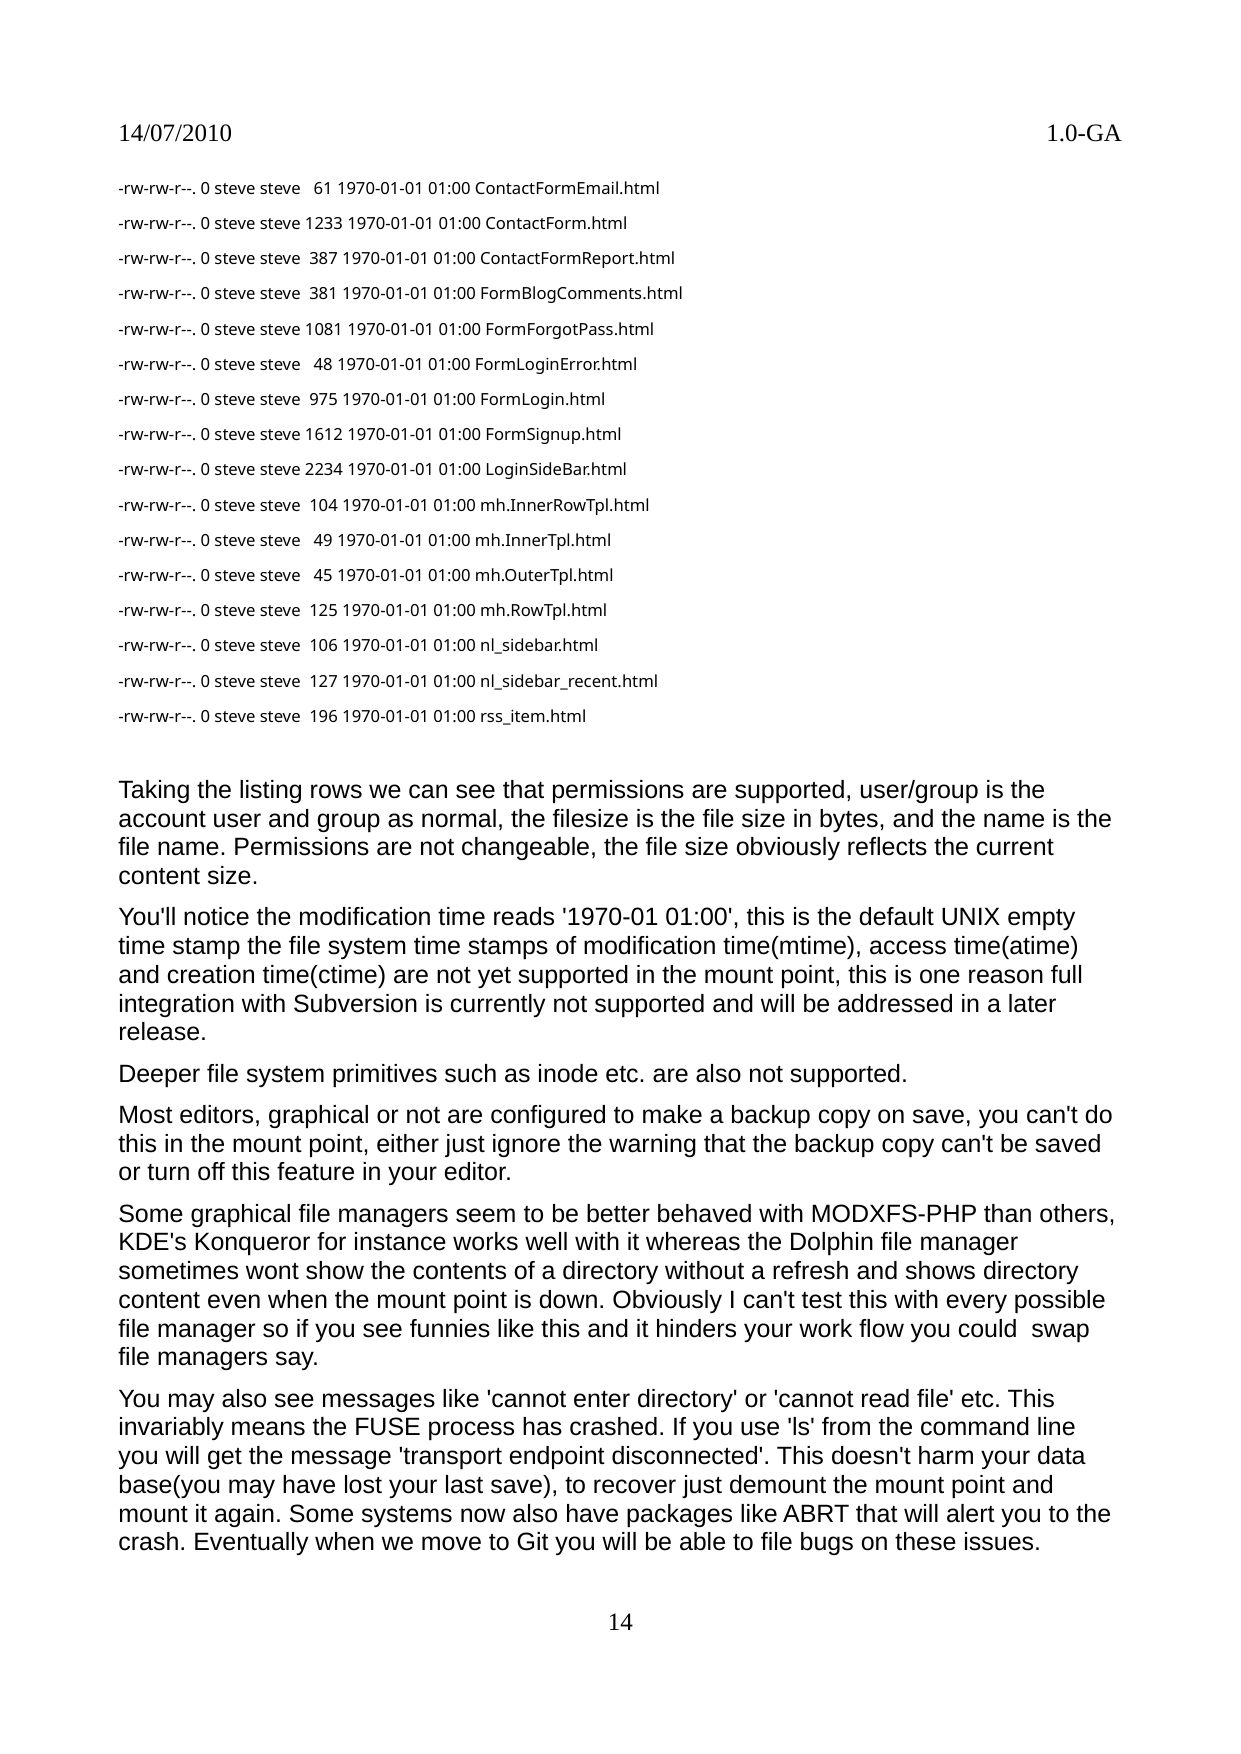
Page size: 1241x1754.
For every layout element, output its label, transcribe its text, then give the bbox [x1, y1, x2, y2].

text You'll notice the modification time reads '1970-01 01:00', this is the default UNIX empty time stamp the file system time stamps of modification time(mtime), access time(atime) and creation time(ctime) are not yet supported in the mount point, this is one reason full integration with Subversion is currently not supported and will be addressed in a later release. [118, 902, 1122, 1046]
text -rw-rw-r--. 0 steve steve 48 1970-01-01 01:00 FormLoginError.html [118, 352, 1122, 375]
text -rw-rw-r--. 0 steve steve 1612 1970-01-01 01:00 FormSignup.html [118, 423, 1122, 446]
text -rw-rw-r--. 0 steve steve 196 1970-01-01 01:00 rss_item.html [118, 704, 1122, 727]
text -rw-rw-r--. 0 steve steve 125 1970-01-01 01:00 mh.RowTpl.html [118, 599, 1122, 622]
text You may also see messages like 'cannot enter directory' or 'cannot read file' etc. This invariably means the FUSE process has crashed. If you use 'ls' from the command line you will get the message 'transport endpoint disconnected'. This doesn't harm your data base(you may have lost your last save), to recover just demount the mount point and mount it again. Some systems now also have packages like ABRT that will alert you to the crash. Eventually when we move to Git you will be able to file bugs on these issues. [118, 1384, 1122, 1556]
text Taking the listing rows we can see that permissions are supported, user/group is the account user and group as normal, the filesize is the file size in bytes, and the name is the file name. Permissions are not changeable, the file size obviously reflects the current content size. [118, 775, 1122, 890]
text -rw-rw-r--. 0 steve steve 387 1970-01-01 01:00 ContactFormReport.html [118, 247, 1122, 269]
text -rw-rw-r--. 0 steve steve 106 1970-01-01 01:00 nl_sidebar.html [118, 634, 1122, 657]
text -rw-rw-r--. 0 steve steve 1233 1970-01-01 01:00 ContactForm.html [118, 212, 1122, 234]
text -rw-rw-r--. 0 steve steve 975 1970-01-01 01:00 FormLogin.html [118, 388, 1122, 410]
text -rw-rw-r--. 0 steve steve 381 1970-01-01 01:00 FormBlogComments.html [118, 282, 1122, 305]
text -rw-rw-r--. 0 steve steve 45 1970-01-01 01:00 mh.OuterTpl.html [118, 564, 1122, 586]
text -rw-rw-r--. 0 steve steve 2234 1970-01-01 01:00 LoginSideBar.html [118, 458, 1122, 481]
text -rw-rw-r--. 0 steve steve 104 1970-01-01 01:00 mh.InnerRowTpl.html [118, 493, 1122, 516]
text Most editors, graphical or not are configured to make a backup copy on save, you can't do this in the mount point, either just ignore the warning that the backup copy can't be saved or turn off this feature in your editor. [118, 1100, 1122, 1186]
text Some graphical file managers seem to be better behaved with MODXFS-PHP than others, KDE's Konqueror for instance works well with it whereas the Dolphin file manager sometimes wont show the contents of a directory without a refresh and shows directory content even when the mount point is down. Obviously I can't test this with every possible file manager so if you see funnies like this and it hinders your work flow you could swap file managers say. [118, 1199, 1122, 1371]
text -rw-rw-r--. 0 steve steve 127 1970-01-01 01:00 nl_sidebar_recent.html [118, 669, 1122, 692]
text -rw-rw-r--. 0 steve steve 1081 1970-01-01 01:00 FormForgotPass.html [118, 317, 1122, 340]
text -rw-rw-r--. 0 steve steve 61 1970-01-01 01:00 ContactFormEmail.html [118, 176, 1122, 199]
text -rw-rw-r--. 0 steve steve 49 1970-01-01 01:00 mh.InnerTpl.html [118, 528, 1122, 551]
text Deeper file system primitives such as inode etc. are also not supported. [118, 1059, 1122, 1087]
